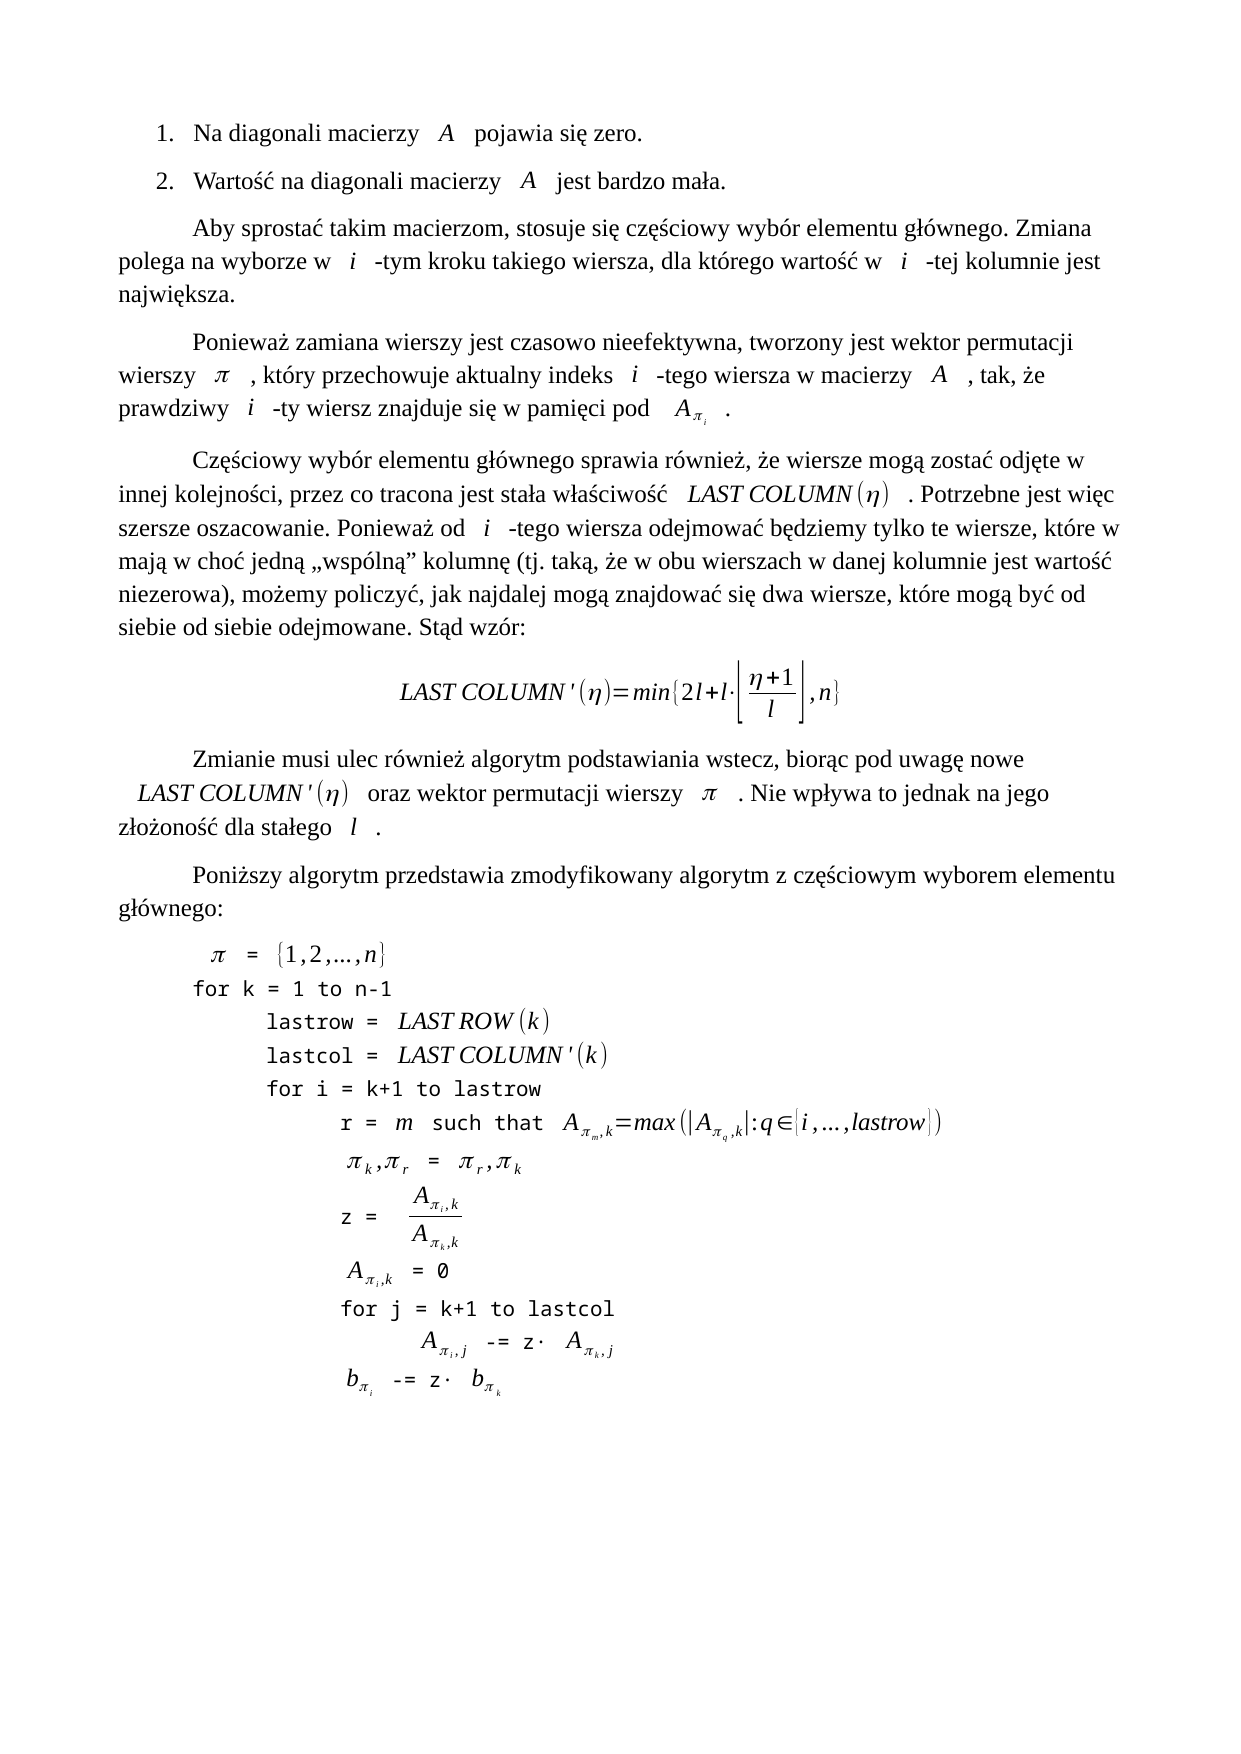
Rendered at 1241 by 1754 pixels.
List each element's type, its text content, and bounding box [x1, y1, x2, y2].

list Na diagonali macierzypojawia się zero. [156, 118, 1122, 147]
text Zmianie musi ulec również algorytm podstawiania wstecz, biorąc pod uwagę nowe oraz wektor permutacji wierszy. Nie wpływa to jednak na jego złożoność dla stałego. [118, 744, 1122, 841]
list Wartość na diagonali macierzyjest bardzo mała. [156, 166, 1122, 194]
text Aby sprostać takim macierzom, stosuje się częściowy wybór elementu głównego. Zmiana polega na wyborze w-tym kroku takiego wiersza, dla którego wartość w-tej kolumnie jest największa. [118, 213, 1122, 308]
text = for k = 1 to n-1 lastrow = lastcol = for i = k+1 to lastrow r =such that = z = = 0 for j = k+1 to lastcol -= z· -= z· [192, 941, 1122, 1397]
text Częściowy wybór elementu głównego sprawia również, że wiersze mogą zostać odjęte w innej kolejności, przez co tracona jest stała właściwość. Potrzebne jest więc szersze oszacowanie. Ponieważ od-tego wiersza odejmować będziemy tylko te wiersze, które w mają w choć jedną „wspólną” kolumnę (tj. taką, że w obu wierszach w danej kolumnie jest wartość niezerowa), możemy policzyć, jak najdalej mogą znajdować się dwa wiersze, które mogą być od siebie od siebie odejmowane. Stąd wzór: [118, 446, 1122, 641]
text Ponieważ zamiana wierszy jest czasowo nieefektywna, tworzony jest wektor permutacji wierszy, który przechowuje aktualny indeks-tego wiersza w macierzy, tak, że prawdziwy-ty wiersz znajduje się w pamięci pod . [118, 327, 1122, 427]
text Poniższy algorytm przedstawia zmodyfikowany algorytm z częściowym wyborem elementu głównego: [118, 860, 1122, 922]
